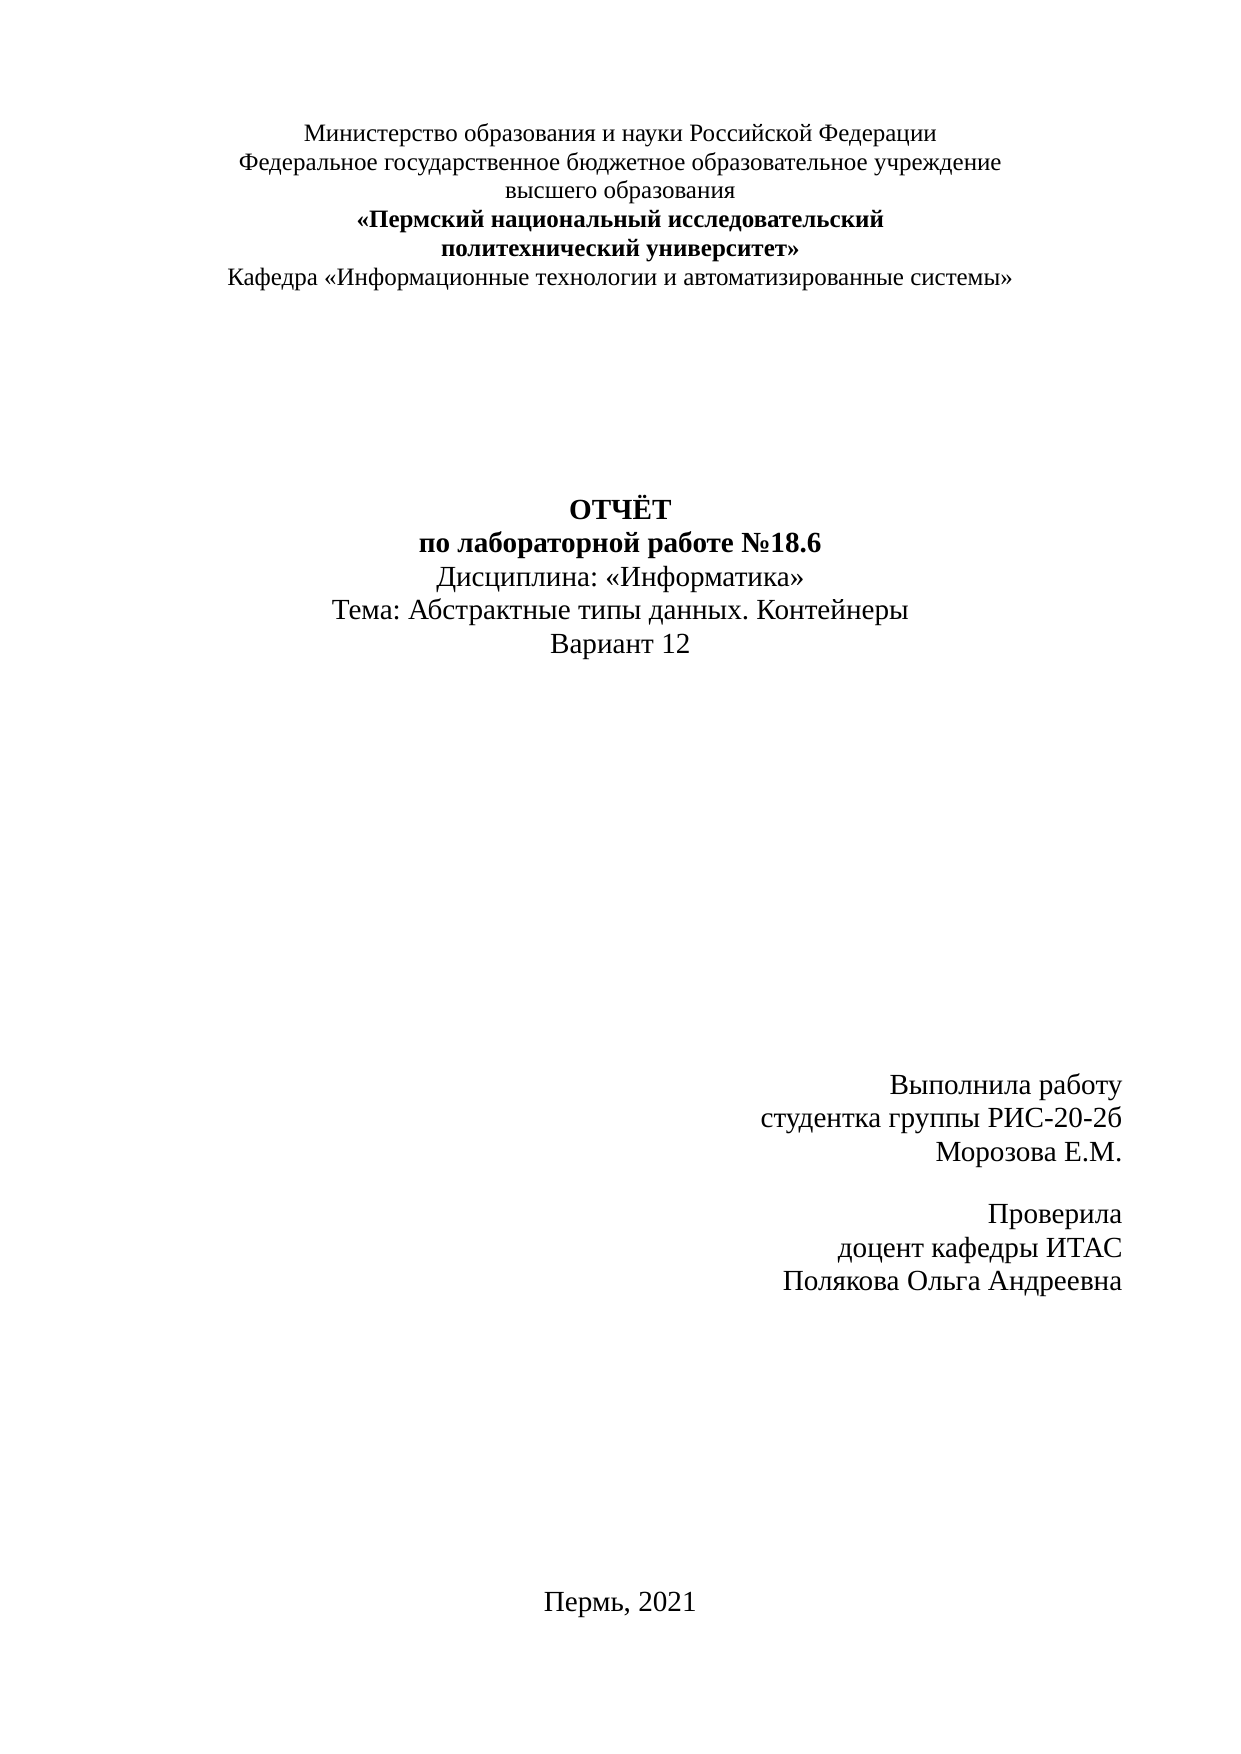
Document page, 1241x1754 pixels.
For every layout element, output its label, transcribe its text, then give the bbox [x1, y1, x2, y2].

text по лабораторной работе №18.6 [118, 525, 1122, 559]
text доцент кафедры ИТАС [118, 1230, 1122, 1263]
text Проверила [118, 1196, 1122, 1230]
text Кафедра «Информационные технологии и автоматизированные системы» [118, 262, 1122, 291]
text высшего образования [118, 176, 1122, 204]
text Морозова Е.М. [118, 1134, 1122, 1167]
text Федеральное государственное бюджетное образовательное учреждение [118, 147, 1122, 176]
text политехнический университет» [118, 233, 1122, 262]
text ОТЧЁТ [118, 492, 1122, 525]
text Тема: Абстрактные типы данных. Контейнеры [118, 592, 1122, 626]
text Полякова Ольга Андреевна [118, 1263, 1122, 1297]
text Выполнила работу [118, 1067, 1122, 1100]
text Вариант 12 [118, 626, 1122, 659]
text Пермь, 2021 [118, 1584, 1122, 1618]
text «Пермский национальный исследовательский [118, 204, 1122, 233]
text Министерство образования и науки Российской Федерации [118, 118, 1122, 147]
text студентка группы РИС-20-2б [118, 1100, 1122, 1134]
text Дисциплина: «Информатика» [118, 559, 1122, 592]
